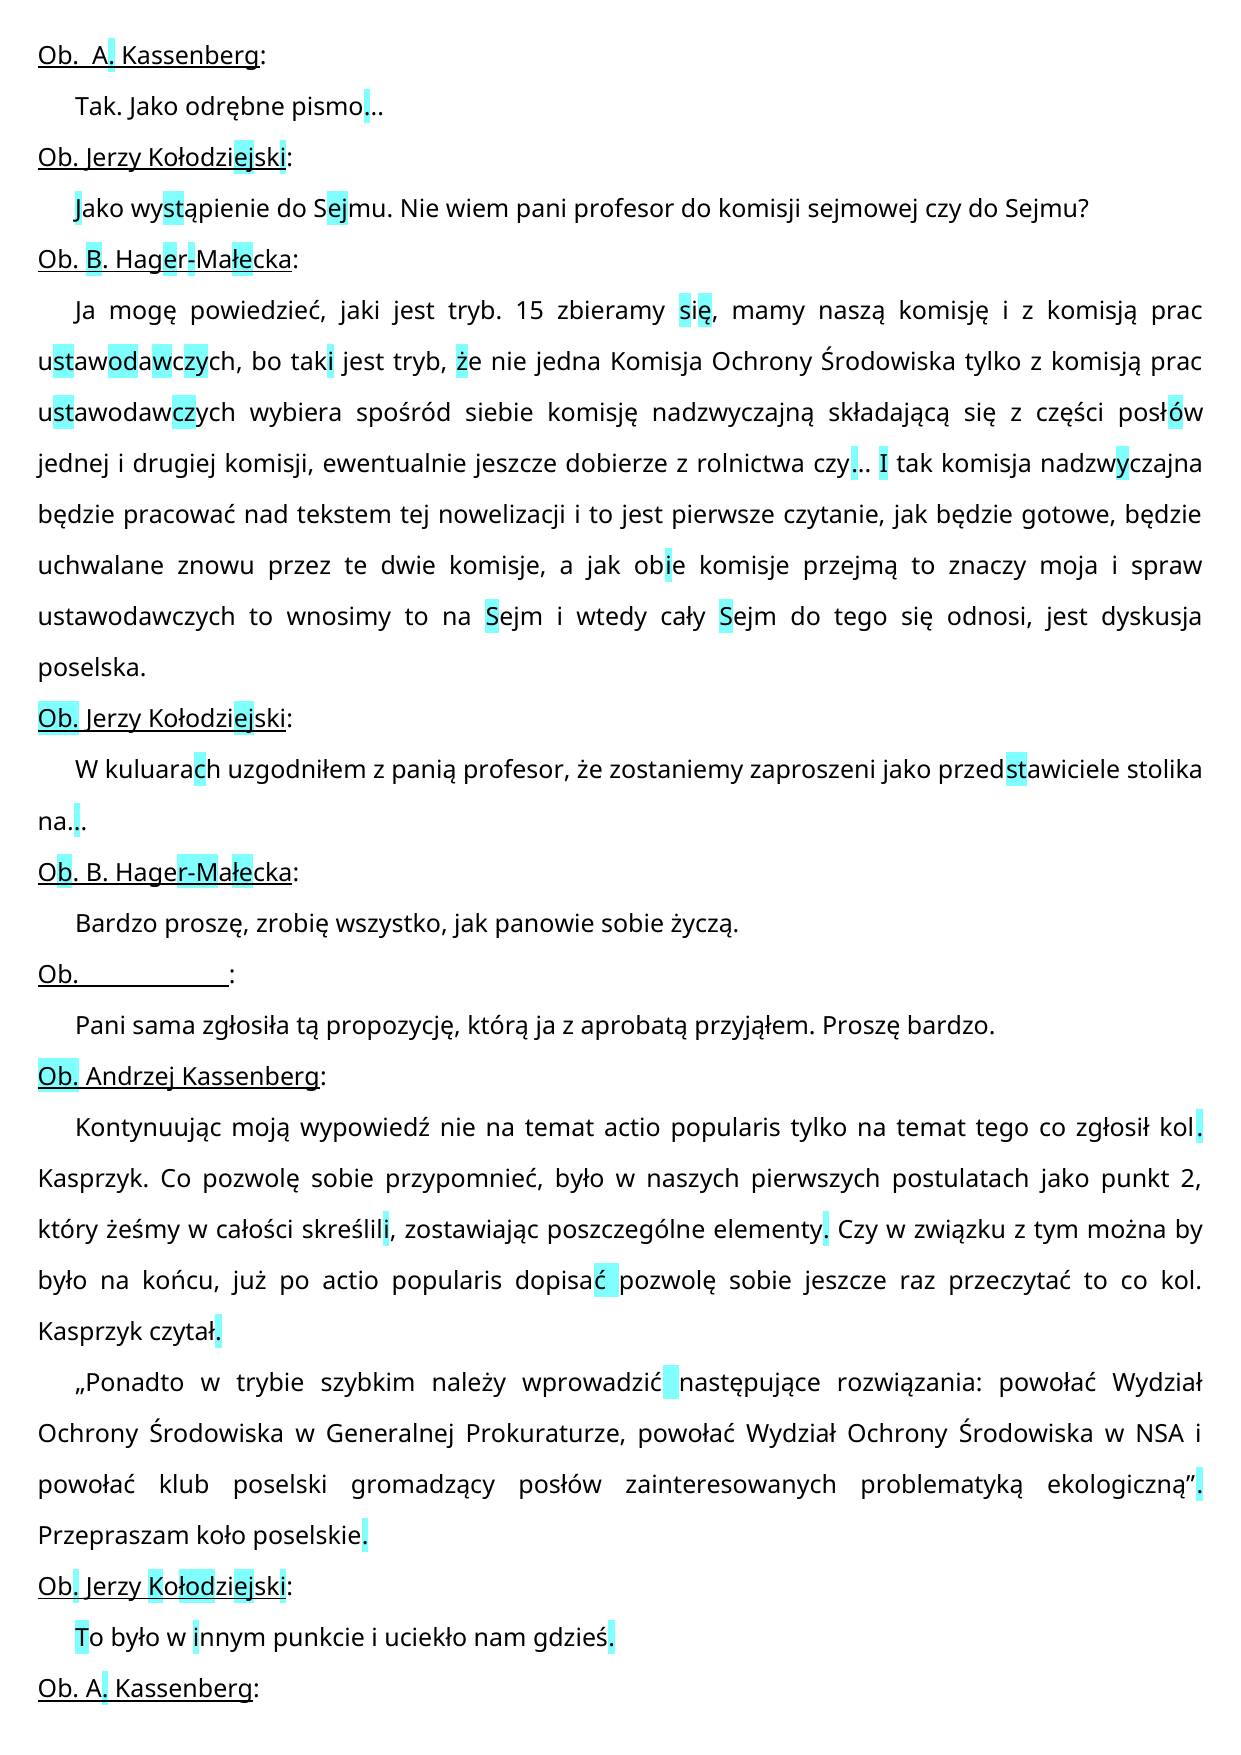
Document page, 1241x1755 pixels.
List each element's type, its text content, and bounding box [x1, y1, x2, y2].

text Ob. Jerzy Kołodziejski: [37, 139, 1203, 174]
text Pani sama zgłosiła tą propozycję, którą ja z aprobatą przyjąłem. Proszę bardzo. [37, 1007, 1203, 1041]
text Ob. A. Kassenberg: [37, 1671, 1203, 1705]
text Bardzo proszę, zrobię wszystko, jak panowie sobie życzą. [37, 905, 1203, 939]
text Ob. : [37, 956, 1203, 990]
text „Ponadto w trybie szybkim należy wprowadzić następujące rozwiązania: powołać Wydział Ochrony Środowiska w Generalnej Prokuraturze, powołać Wydział Ochrony Środowiska w NSA i powołać klub poselski gromadzący posłów zainteresowanych problematyką ekologiczną”. Przepraszam koło poselskie. [37, 1364, 1203, 1552]
text Kontynuując moją wypowiedź nie na temat actio popularis tylko na temat tego co zgłosił kol. Kasprzyk. Co pozwolę sobie przypomnieć, było w naszych pierwszych postulatach jako punkt 2, który żeśmy w całości skreślili, zostawiając poszczególne elementy. Czy w związku z tym można by było na końcu, już po actio popularis dopisać pozwolę sobie jeszcze raz przeczytać to co kol. Kasprzyk czytał. [37, 1109, 1203, 1348]
text Ob. Jerzy Kołodziejski: [37, 701, 1203, 735]
text Tak. Jako odrębne pismo... [37, 88, 1203, 123]
text Jako wystąpienie do Sejmu. Nie wiem pani profesor do komisji sejmowej czy do Sejmu? [37, 191, 1203, 225]
text Ja mogę powiedzieć, jaki jest tryb. 15 zbieramy się, mamy naszą komisję i z komisją prac ustawodawczych, bo taki jest tryb, że nie jedna Komisja Ochrony Środowiska tylko z komisją prac ustawodawczych wybiera spośród siebie komisję nadzwyczajną składającą się z części posłów jednej i drugiej komisji, ewentualnie jeszcze dobierze z rolnictwa czy... I tak komisja nadzwyczajna będzie pracować nad tekstem tej nowelizacji i to jest pierwsze czytanie, jak będzie gotowe, będzie uchwalane znowu przez te dwie komisje, a jak obie komisje przejmą to znaczy moja i spraw ustawodawczych to wnosimy to na Sejm i wtedy cały Sejm do tego się odnosi, jest dyskusja poselska. [37, 293, 1203, 684]
text Ob. B. Hager-Małecka: [37, 854, 1203, 888]
text To było w innym punkcie i uciekło nam gdzieś. [37, 1620, 1203, 1654]
text W kuluarach uzgodniłem z panią profesor, że zostaniemy zaproszeni jako przedstawiciele stolika na... [37, 752, 1203, 837]
text Ob. Andrzej Kassenberg: [37, 1058, 1203, 1092]
text Ob. Jerzy Kołodziejski: [37, 1569, 1203, 1603]
text Ob. B. Hager-Małecka: [37, 242, 1203, 276]
text Ob. A. Kassenberg: [37, 37, 1203, 72]
